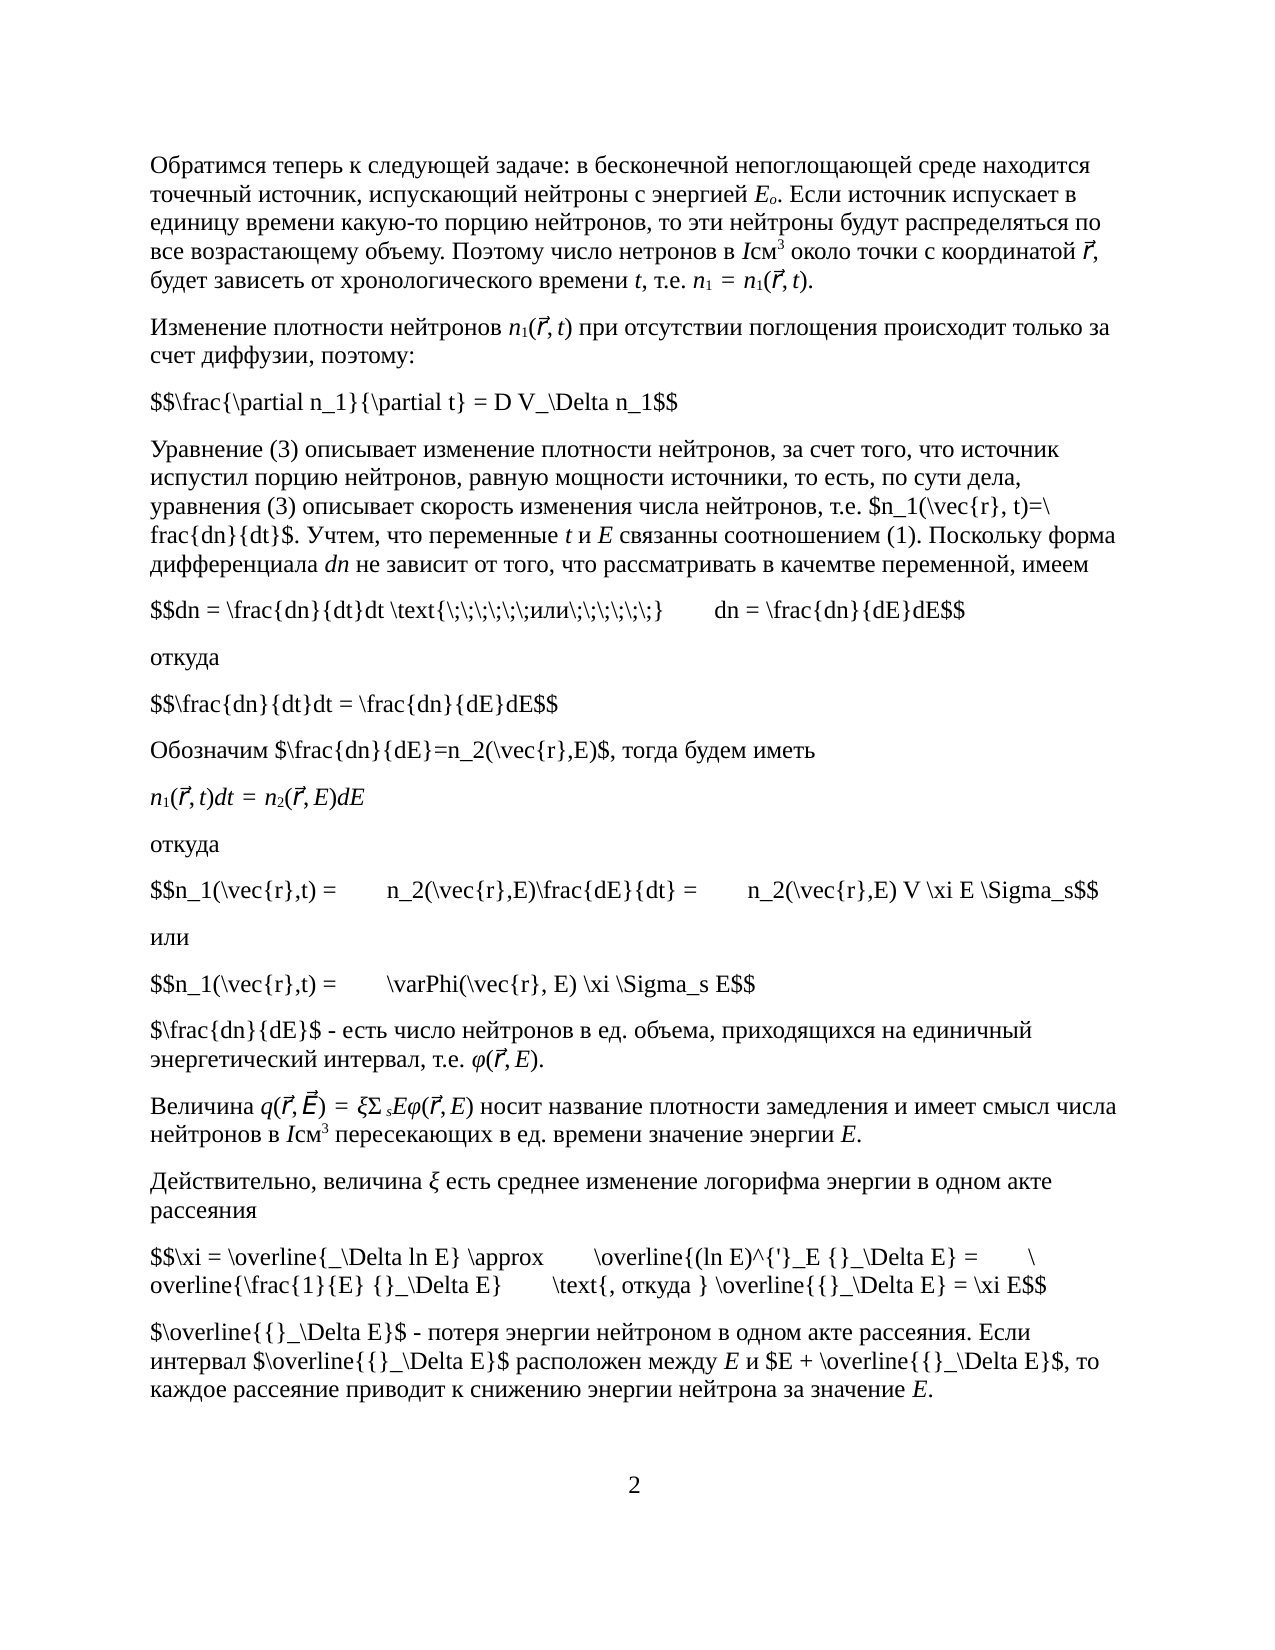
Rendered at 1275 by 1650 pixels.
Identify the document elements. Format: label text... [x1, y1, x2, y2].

text Величина q(r⃗, E⃗) = ξΣ sEφ(r⃗, E) носит название плотности замедления и имеет смысл числа нейтронов в Iсм3 пересекающих в ед. времени значение энергии E. [150, 1091, 1125, 1148]
text откуда [150, 829, 1125, 857]
text Действительно, величина ξ есть среднее изменение логорифма энергии в одном акте рассеяния [150, 1166, 1125, 1224]
text Обозначим $\frac{dn}{dE}=n_2(\vec{r},E)$, тогда будем иметь [150, 735, 1125, 764]
text $\frac{dn}{dE}$ - есть число нейтронов в ед. объема, приходящихся на единичный энергетический интервал, т.е. φ(r⃗, E). [150, 1015, 1125, 1073]
text или [150, 922, 1125, 951]
text Уравнение (3) описывает изменение плотности нейтронов, за счет того, что источник испустил порцию нейтронов, равную мощности источники, то есть, по сути дела, уравнения (3) описывает скорость изменения числа нейтронов, т.е. $n_1(\vec{r}, t)=\frac{dn}{dt}$. Учтем, что переменные t и E связанны соотношением (1). Поскольку форма дифференциала dn не зависит от того, что рассматривать в качемтве переменной, имеем [150, 434, 1125, 577]
text $$\frac{dn}{dt}dt = \frac{dn}{dE}dE$$ [150, 689, 1125, 717]
text $$n_1(\vec{r},t) = \varPhi(\vec{r}, E) \xi \Sigma_s E$$ [150, 969, 1125, 997]
text откуда [150, 642, 1125, 671]
text n1(r⃗, t)dt = n2(r⃗, E)dE [150, 782, 1125, 811]
text $$\xi = \overline{_\Delta ln E} \approx \overline{(ln E)^{'}_E {}_\Delta E} = \overline{\frac{1}{E} {}_\Delta E} \text{, откуда } \overline{{}_\Delta E} = \xi E$$ [150, 1242, 1125, 1299]
text $$n_1(\vec{r},t) = n_2(\vec{r},E)\frac{dE}{dt} = n_2(\vec{r},E) V \xi E \Sigma_s$$ [150, 875, 1125, 904]
text $$\frac{\partial n_1}{\partial t} = D V_\Delta n_1$$ [150, 387, 1125, 416]
text $\overline{{}_\Delta E}$ - потеря энергии нейтроном в одном акте рассеяния. Если интервал $\overline{{}_\Delta E}$ расположен между E и $E + \overline{{}_\Delta E}$, то каждое рассеяние приводит к снижению энергии нейтрона за значение E. [150, 1317, 1125, 1403]
text $$dn = \frac{dn}{dt}dt \text{\;\;\;\;\;\;или\;\;\;\;\;\;} dn = \frac{dn}{dE}dE$$ [150, 595, 1125, 624]
text Изменение плотности нейтронов n1(r⃗, t) при отсутствии поглощения происходит только за счет диффузии, поэтому: [150, 312, 1125, 369]
text Обратимся теперь к следующей задаче: в бесконечной непоглощающей среде находится точечный источник, испускающий нейтроны с энергией Eo. Если источник испускает в единицу времени какую-то порцию нейтронов, то эти нейтроны будут распределяться по все возрастающему объему. Поэтому число нетронов в Iсм3 около точки с координатой r⃗, будет зависеть от хронологического времени t, т.е. n1 = n1(r⃗, t). [150, 150, 1125, 294]
